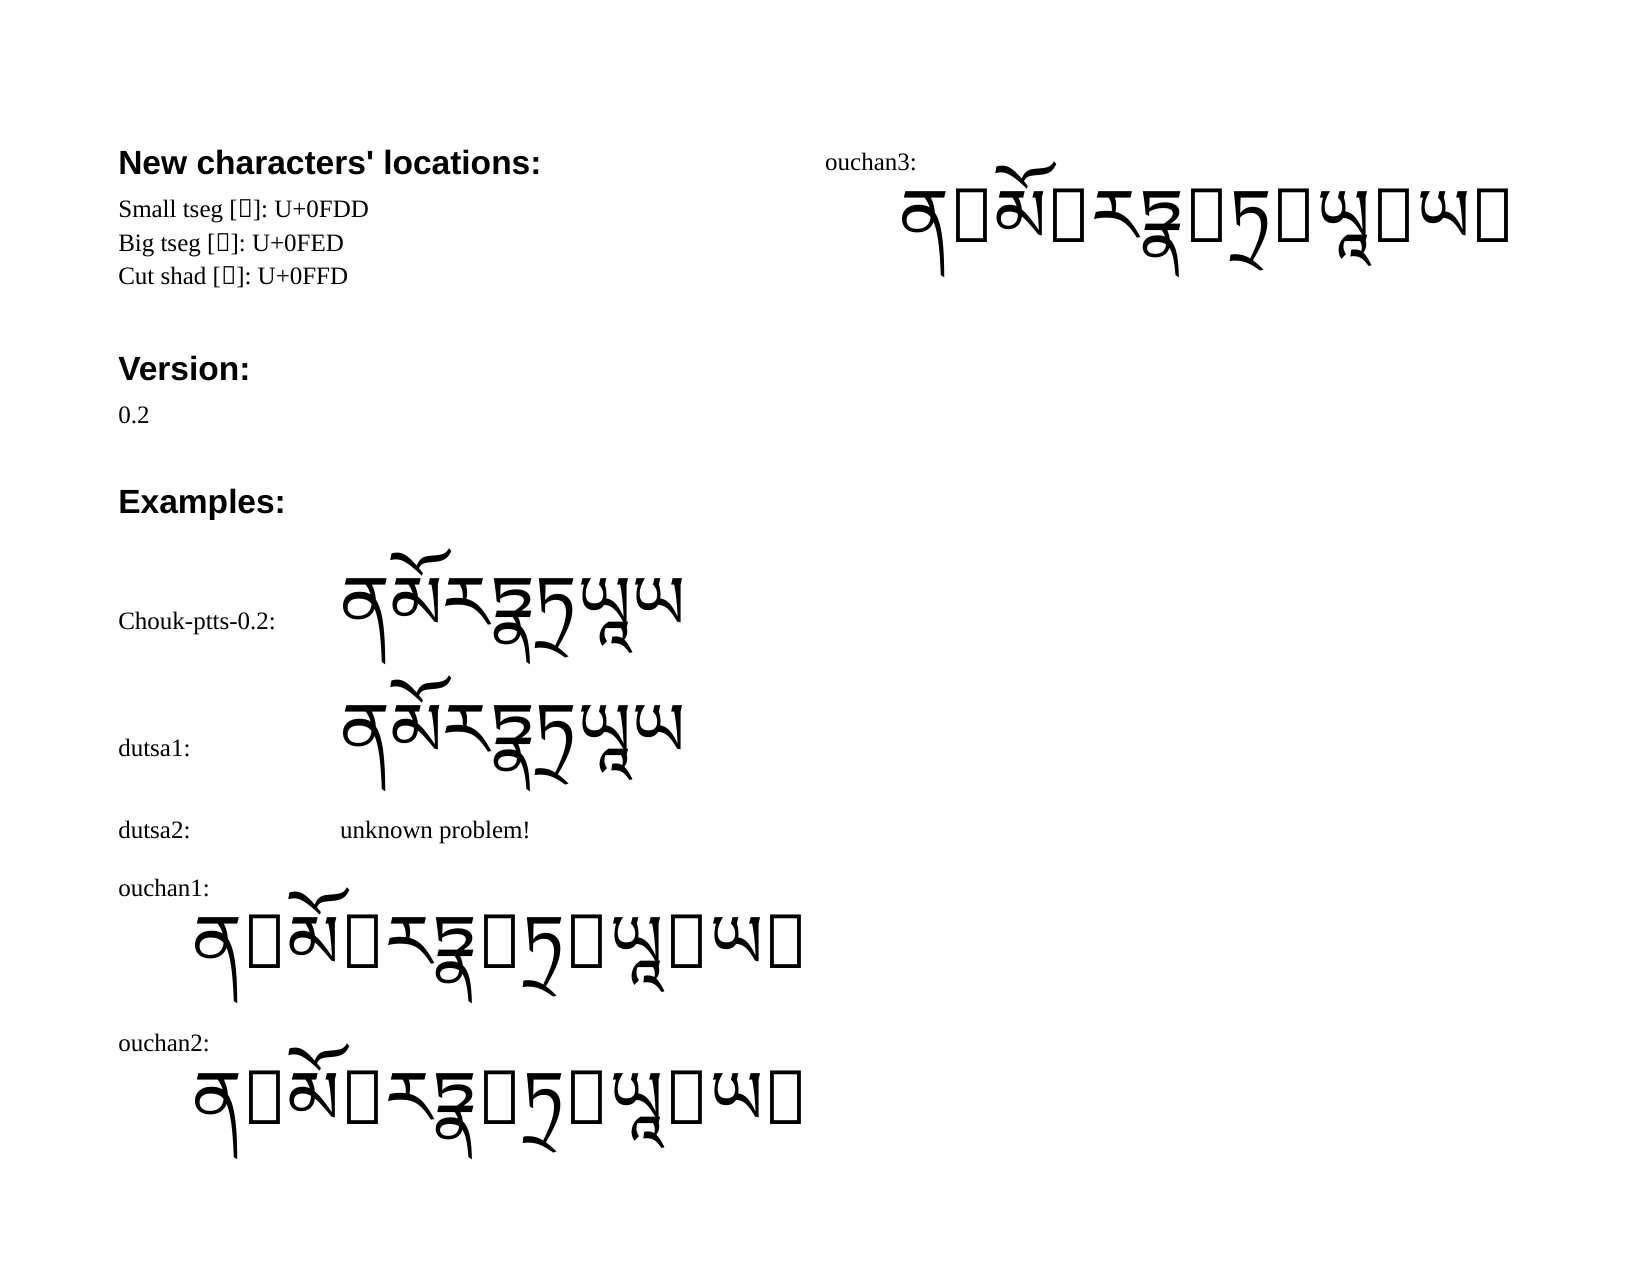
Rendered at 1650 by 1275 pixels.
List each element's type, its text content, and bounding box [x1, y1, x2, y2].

text 0.2 [118, 400, 825, 428]
text dutsa2: unknown problem! [118, 815, 825, 844]
text Big tseg [࿭]: U+0FED [118, 228, 825, 261]
text Small tseg [࿝]: U+0FDD [118, 194, 825, 228]
subtitle Version: [118, 349, 825, 387]
text ouchan3: ན࿝མོ࿭རཏྣ࿭ཏྲ࿝ཡཱ࿝ཡ࿽ [825, 147, 1532, 273]
text Chouk-ptts-0.2: ན࿝མོ࿭རཏྣ࿭ཏྲ࿝ཡཱ࿝ཡ࿽ [118, 562, 825, 660]
text ouchan1: ན࿝མོ࿭རཏྣ࿭ཏྲ࿝ཡཱ࿝ཡ࿽ [118, 873, 825, 999]
subtitle Examples: [118, 482, 825, 521]
subtitle New characters' locations: [118, 143, 825, 182]
text Cut shad [࿽]: U+0FFD [118, 261, 825, 295]
text ouchan2: ན࿝མོ࿭རཏྣ࿭ཏྲ࿝ཡཱ࿝ཡ࿽ [118, 1028, 825, 1155]
text dutsa1: ན࿝མོ࿭རཏྣ࿭ཏྲ࿝ཡཱ࿝ཡ࿽ [118, 689, 825, 787]
